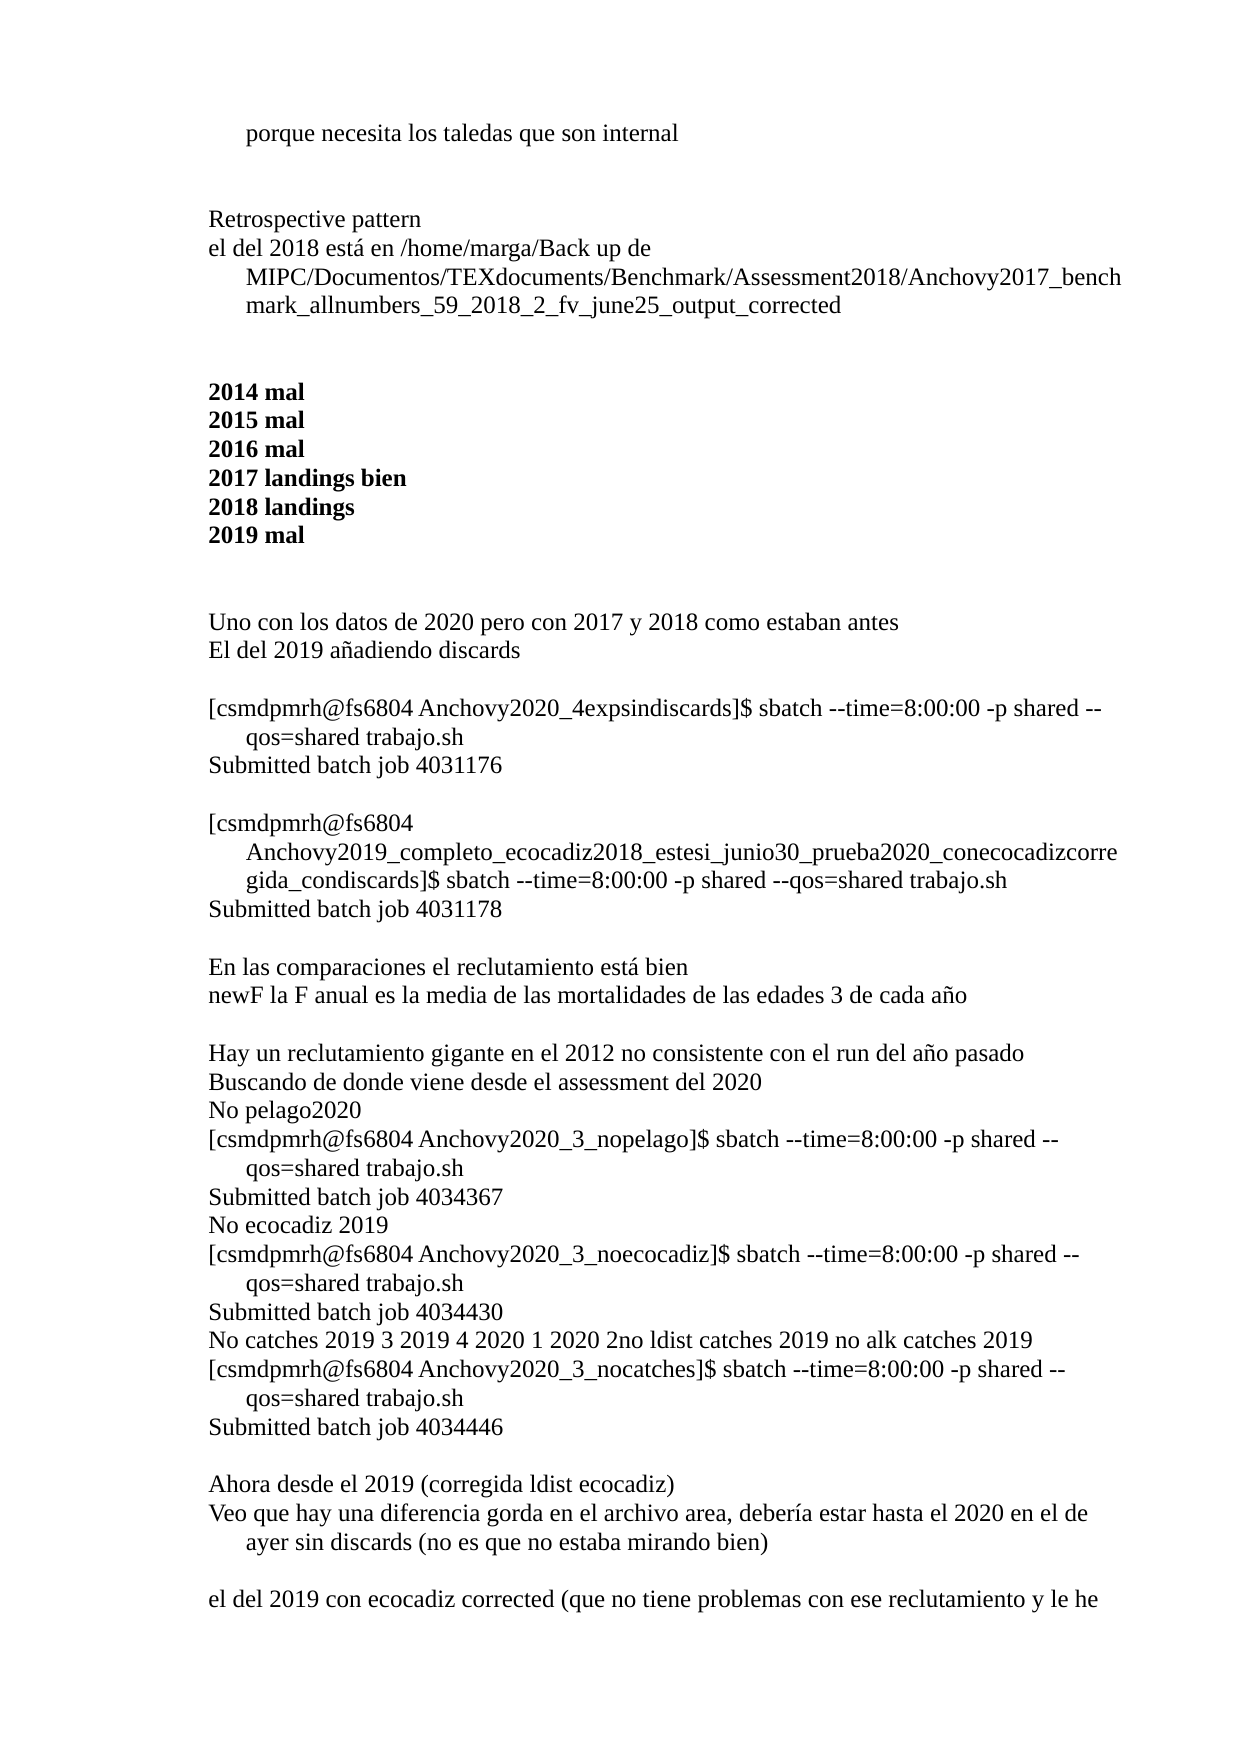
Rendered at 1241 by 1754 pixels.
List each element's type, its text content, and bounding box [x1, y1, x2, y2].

text 2017 landings bien [208, 463, 1122, 492]
text [csmdpmrh@fs6804 Anchovy2020_3_noecocadiz]$ sbatch --time=8:00:00 -p shared --qos=shared trabajo.sh [208, 1239, 1122, 1297]
text el del 2019 con ecocadiz corrected (que no tiene problemas con ese reclutamiento y le he [208, 1584, 1122, 1613]
text No pelago2020 [208, 1096, 1122, 1124]
text [csmdpmrh@fs6804 Anchovy2020_3_nopelago]$ sbatch --time=8:00:00 -p shared --qos=shared trabajo.sh [208, 1124, 1122, 1182]
text No catches 2019 3 2019 4 2020 1 2020 2no ldist catches 2019 no alk catches 2019 [208, 1326, 1122, 1354]
text Submitted batch job 4034367 [208, 1182, 1122, 1211]
text 2018 landings [208, 492, 1122, 521]
text [csmdpmrh@fs6804 Anchovy2020_3_nocatches]$ sbatch --time=8:00:00 -p shared --qos=shared trabajo.sh [208, 1354, 1122, 1412]
text El del 2019 añadiendo discards [208, 636, 1122, 664]
text Veo que hay una diferencia gorda en el archivo area, debería estar hasta el 2020 en el de ayer sin discards (no es que no estaba mirando bien) [208, 1498, 1122, 1556]
text Retrospective pattern [208, 204, 1122, 233]
text Submitted batch job 4031176 [208, 751, 1122, 779]
text [csmdpmrh@fs6804 Anchovy2020_4expsindiscards]$ sbatch --time=8:00:00 -p shared --qos=shared trabajo.sh [208, 693, 1122, 751]
text [csmdpmrh@fs6804 Anchovy2019_completo_ecocadiz2018_estesi_junio30_prueba2020_conecocadizcorregida_condiscards]$ sbatch --time=8:00:00 -p shared --qos=shared trabajo.sh [208, 808, 1122, 894]
text Ahora desde el 2019 (corregida ldist ecocadiz) [208, 1469, 1122, 1498]
text el del 2018 está en /home/marga/Back up de MIPC/Documentos/TEXdocuments/Benchmark/Assessment2018/Anchovy2017_benchmark_allnumbers_59_2018_2_fv_june25_output_corrected [208, 233, 1122, 319]
text 2015 mal [208, 406, 1122, 434]
text newF la F anual es la media de las mortalidades de las edades 3 de cada año [208, 981, 1122, 1009]
text Submitted batch job 4034446 [208, 1412, 1122, 1441]
text 2014 mal [208, 377, 1122, 406]
text 2016 mal [208, 434, 1122, 463]
text Buscando de donde viene desde el assessment del 2020 [208, 1067, 1122, 1096]
text porque necesita los taledas que son internal [208, 118, 1122, 147]
text En las comparaciones el reclutamiento está bien [208, 952, 1122, 981]
text Submitted batch job 4034430 [208, 1297, 1122, 1326]
text Hay un reclutamiento gigante en el 2012 no consistente con el run del año pasado [208, 1038, 1122, 1067]
text 2019 mal [208, 521, 1122, 549]
text Uno con los datos de 2020 pero con 2017 y 2018 como estaban antes [208, 607, 1122, 636]
text No ecocadiz 2019 [208, 1211, 1122, 1239]
text Submitted batch job 4031178 [208, 894, 1122, 923]
